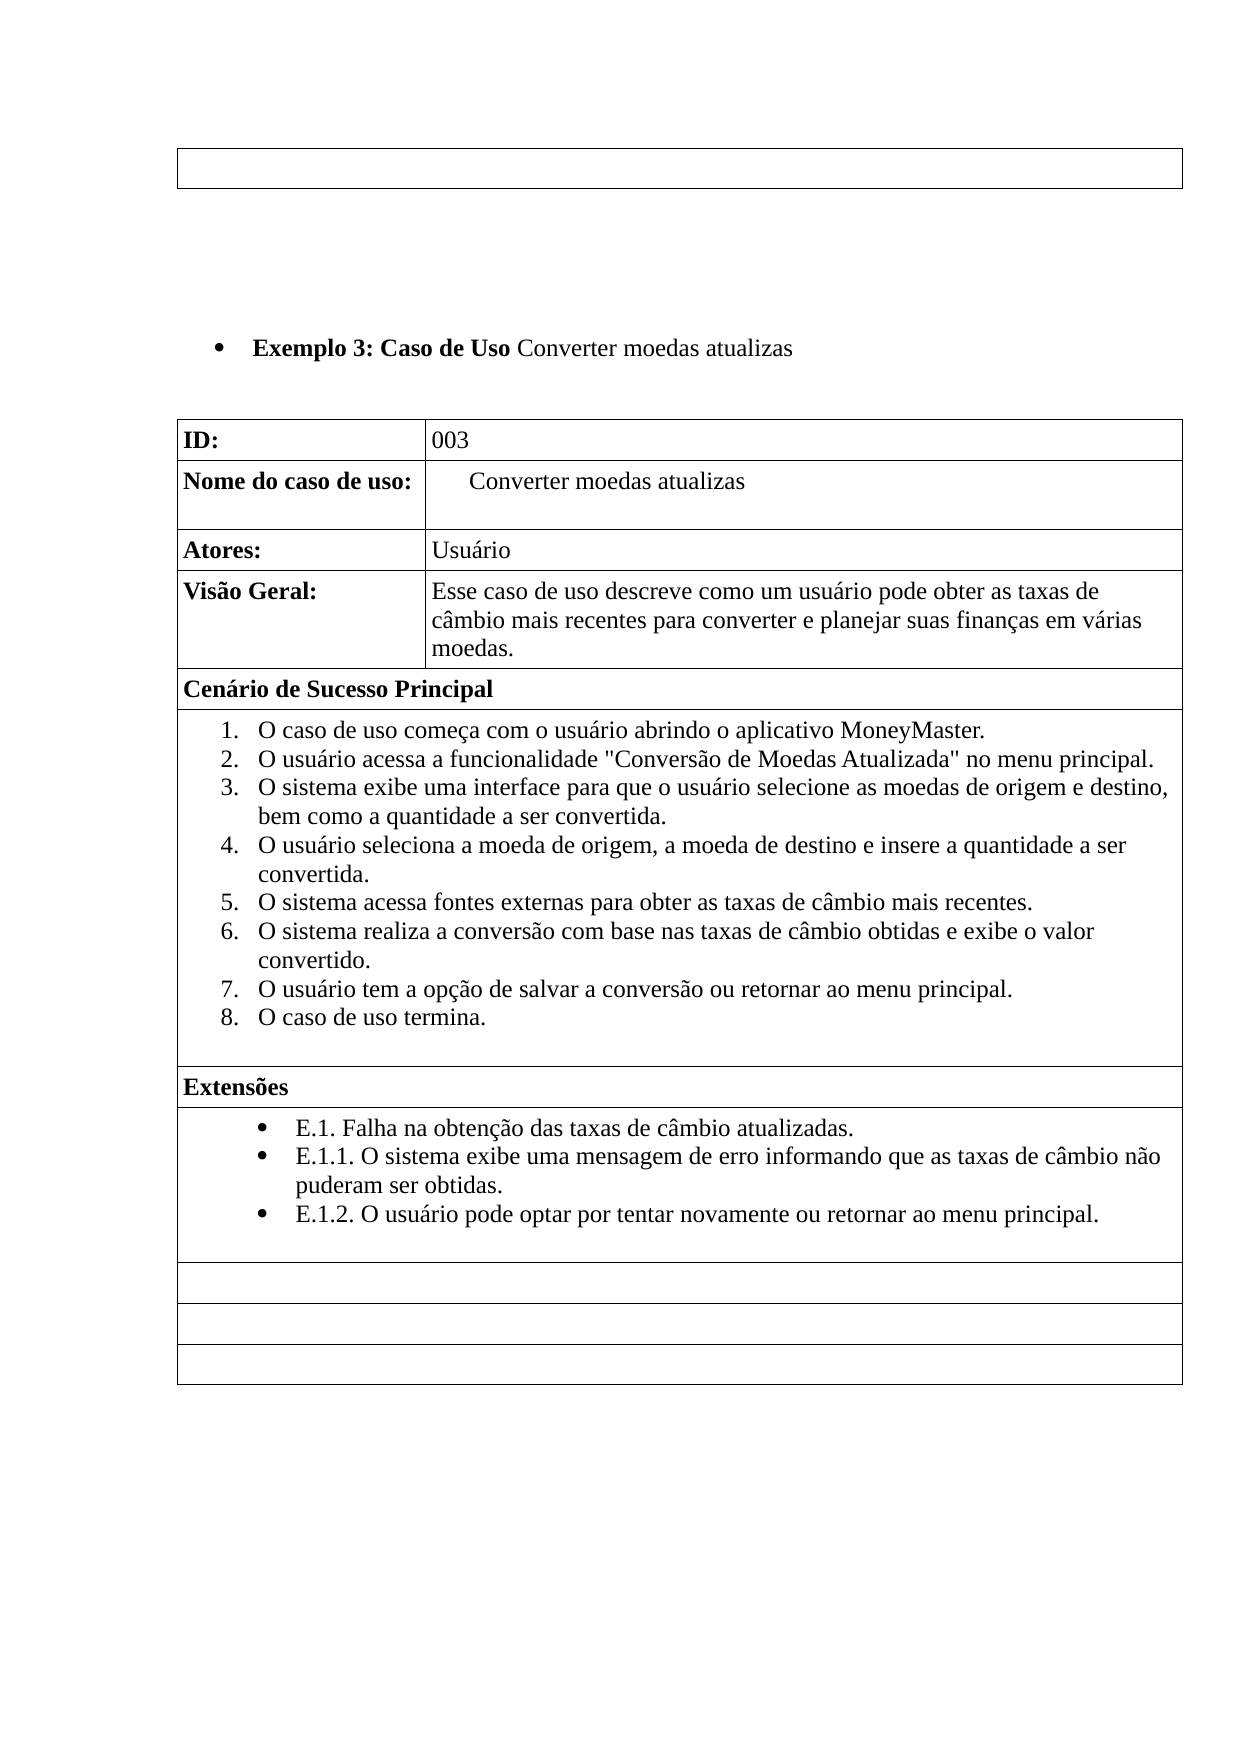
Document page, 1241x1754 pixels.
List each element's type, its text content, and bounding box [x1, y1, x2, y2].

table_cell [178, 1263, 1182, 1303]
table_cell [178, 1345, 1182, 1384]
table_cell Converter moedas atualizas [426, 461, 1182, 529]
table_header 003 [426, 420, 1182, 459]
table_cell Extensões [178, 1067, 1182, 1106]
table_cell [178, 149, 1182, 188]
table_header ID: [178, 420, 425, 459]
table_cell Atores: [178, 530, 425, 570]
table_cell E.1. Falha na obtenção das taxas de câmbio atualizadas. E.1.1. O sistema exibe uma mensagem de erro informando que as taxas de câmbio não puderam ser obtidas. E.1.2. O usuário pode optar por tentar novamente ou retornar ao menu principal. [178, 1108, 1182, 1262]
table_cell Usuário [426, 530, 1182, 570]
table_cell Visão Geral: [178, 571, 425, 668]
table_cell Esse caso de uso descreve como um usuário pode obter as taxas de câmbio mais recentes para converter e planejar suas finanças em várias moedas. [426, 571, 1182, 668]
table_cell O caso de uso começa com o usuário abrindo o aplicativo MoneyMaster. O usuário acessa a funcionalidade "Conversão de Moedas Atualizada" no menu principal. O sistema exibe uma interface para que o usuário selecione as moedas de origem e destino, bem como a quantidade a ser convertida. O usuário seleciona a moeda de origem, a moeda de destino e insere a quantidade a ser convertida. O sistema acessa fontes externas para obter as taxas de câmbio mais recentes. O sistema realiza a conversão com base nas taxas de câmbio obtidas e exibe o valor convertido. O usuário tem a opção de salvar a conversão ou retornar ao menu principal. O caso de uso termina. [178, 710, 1182, 1066]
table_cell Cenário de Sucesso Principal [178, 669, 1182, 709]
list Exemplo 3: Caso de Uso Converter moedas atualizas [215, 333, 1063, 361]
table_cell Nome do caso de uso: [178, 461, 425, 529]
table_cell [178, 1304, 1182, 1344]
